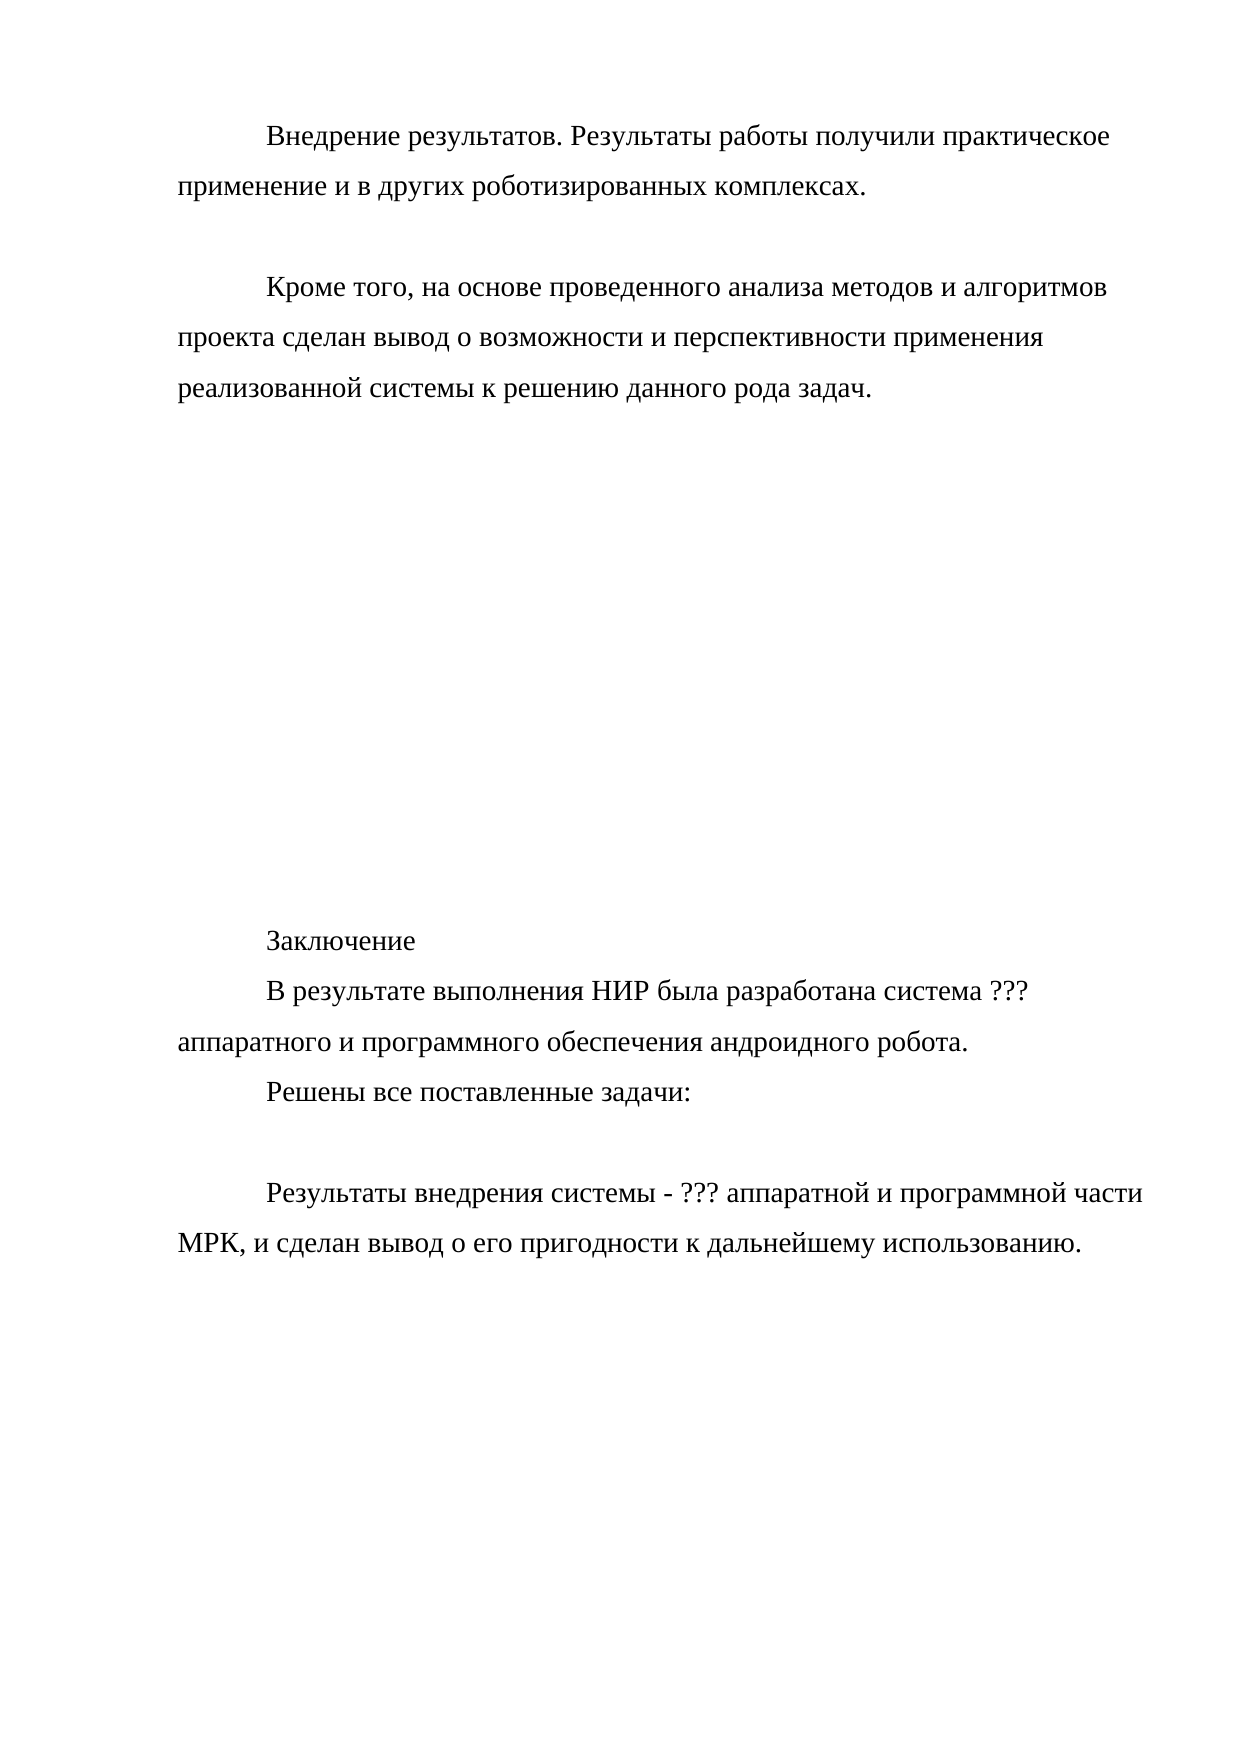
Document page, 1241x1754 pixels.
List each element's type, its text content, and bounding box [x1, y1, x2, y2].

text Заключение [177, 923, 1152, 957]
text Результаты внедрения системы - ??? аппаратной и программной части МРК, и сделан вывод о его пригодности к дальнейшему использованию. [177, 1175, 1152, 1258]
text В результате выполнения НИР была разработана система ??? аппаратного и программного обеспечения андроидного робота. [177, 973, 1152, 1057]
text Кроме того, на основе проведенного анализа методов и алгоритмов проекта сделан вывод о возможности и перспективности применения реализованной системы к решению данного рода задач. [177, 269, 1152, 403]
text Решены все поставленные задачи: [177, 1074, 1152, 1108]
text Внедрение результатов. Результаты работы получили практическое применение и в других роботизированных комплексах. [177, 118, 1152, 202]
